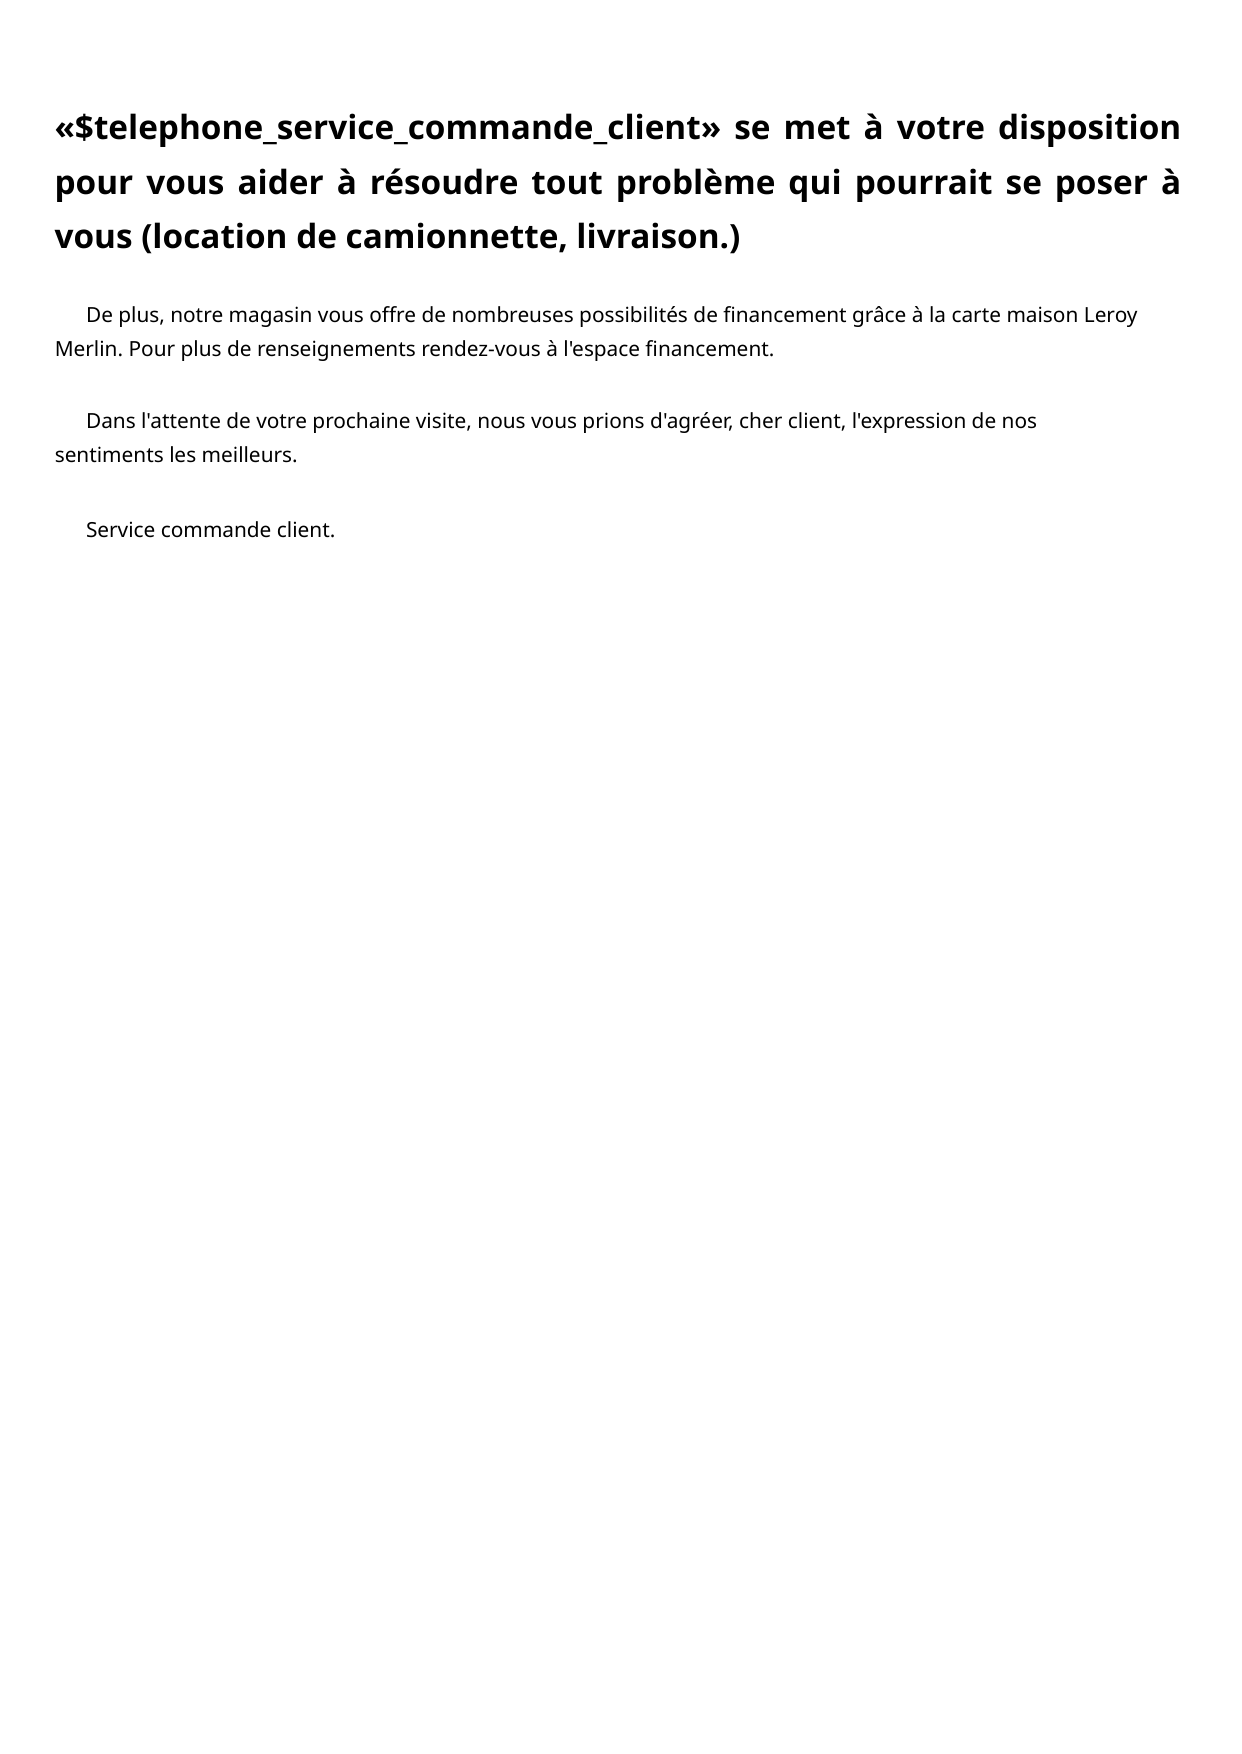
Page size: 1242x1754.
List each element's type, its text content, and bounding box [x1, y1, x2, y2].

text Dans l'attente de votre prochaine visite, nous vous prions d'agréer, cher client, l'expression de nos sentiments les meilleurs. [54, 406, 1127, 468]
text «$telephone_service_commande_client» se met à votre disposition pour vous aider à résoudre tout problème qui pourrait se poser à vous (location de camionnette, livraison.) [54, 104, 1183, 258]
text Service commande client. [86, 515, 1210, 543]
text De plus, notre magasin vous offre de nombreuses possibilités de financement grâce à la carte maison Leroy Merlin. Pour plus de renseignements rendez-vous à l'espace financement. [54, 300, 1200, 362]
